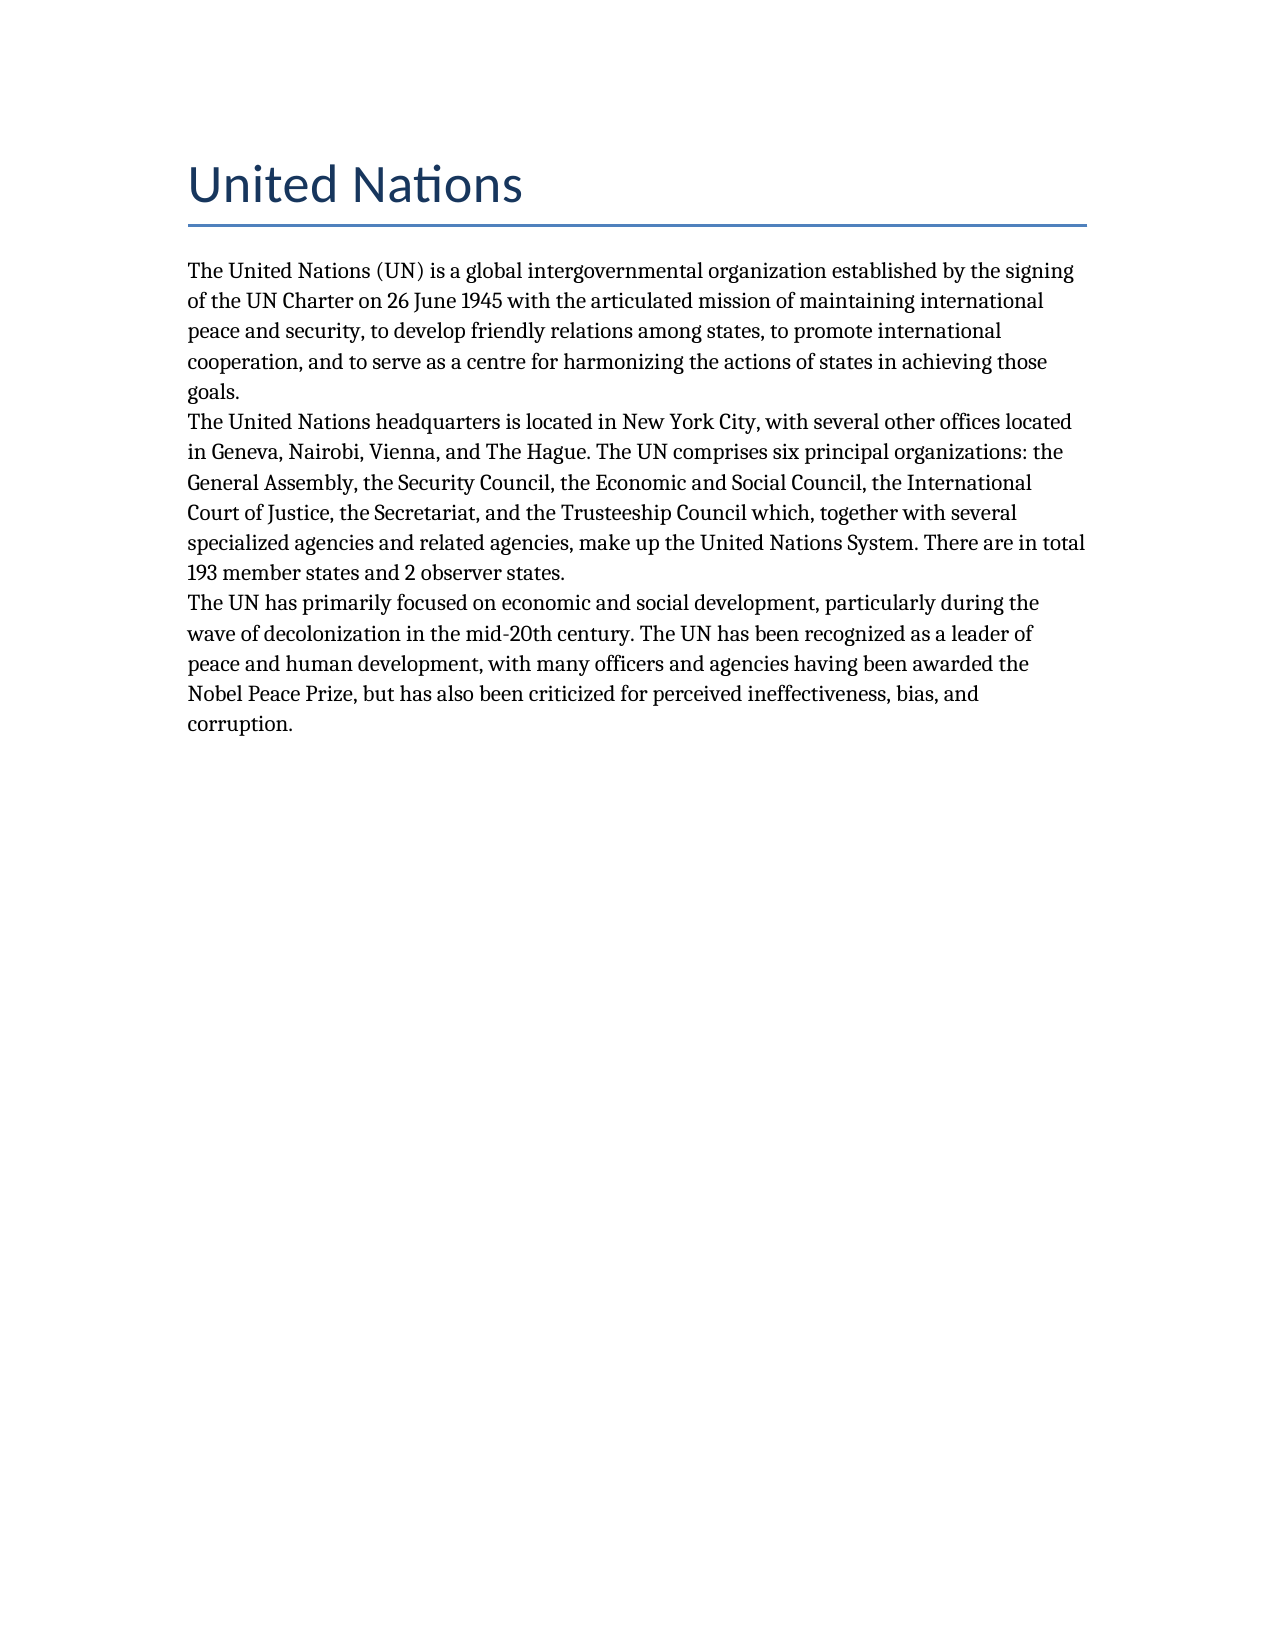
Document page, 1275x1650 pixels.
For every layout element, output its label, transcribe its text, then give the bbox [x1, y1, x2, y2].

title United Nations [187, 150, 1087, 227]
text The United Nations (UN) is a global intergovernmental organization established by the signing of the UN Charter on 26 June 1945 with the articulated mission of maintaining international peace and security, to develop friendly relations among states, to promote international cooperation, and to serve as a centre for harmonizing the actions of states in achieving those goals. The United Nations headquarters is located in New York City, with several other offices located in Geneva, Nairobi, Vienna, and The Hague. The UN comprises six principal organizations: the General Assembly, the Security Council, the Economic and Social Council, the International Court of Justice, the Secretariat, and the Trusteeship Council which, together with several specialized agencies and related agencies, make up the United Nations System. There are in total 193 member states and 2 observer states. The UN has primarily focused on economic and social development, particularly during the wave of decolonization in the mid-20th century. The UN has been recognized as a leader of peace and human development, with many officers and agencies having been awarded the Nobel Peace Prize, but has also been criticized for perceived ineffectiveness, bias, and corruption. [187, 258, 1087, 737]
